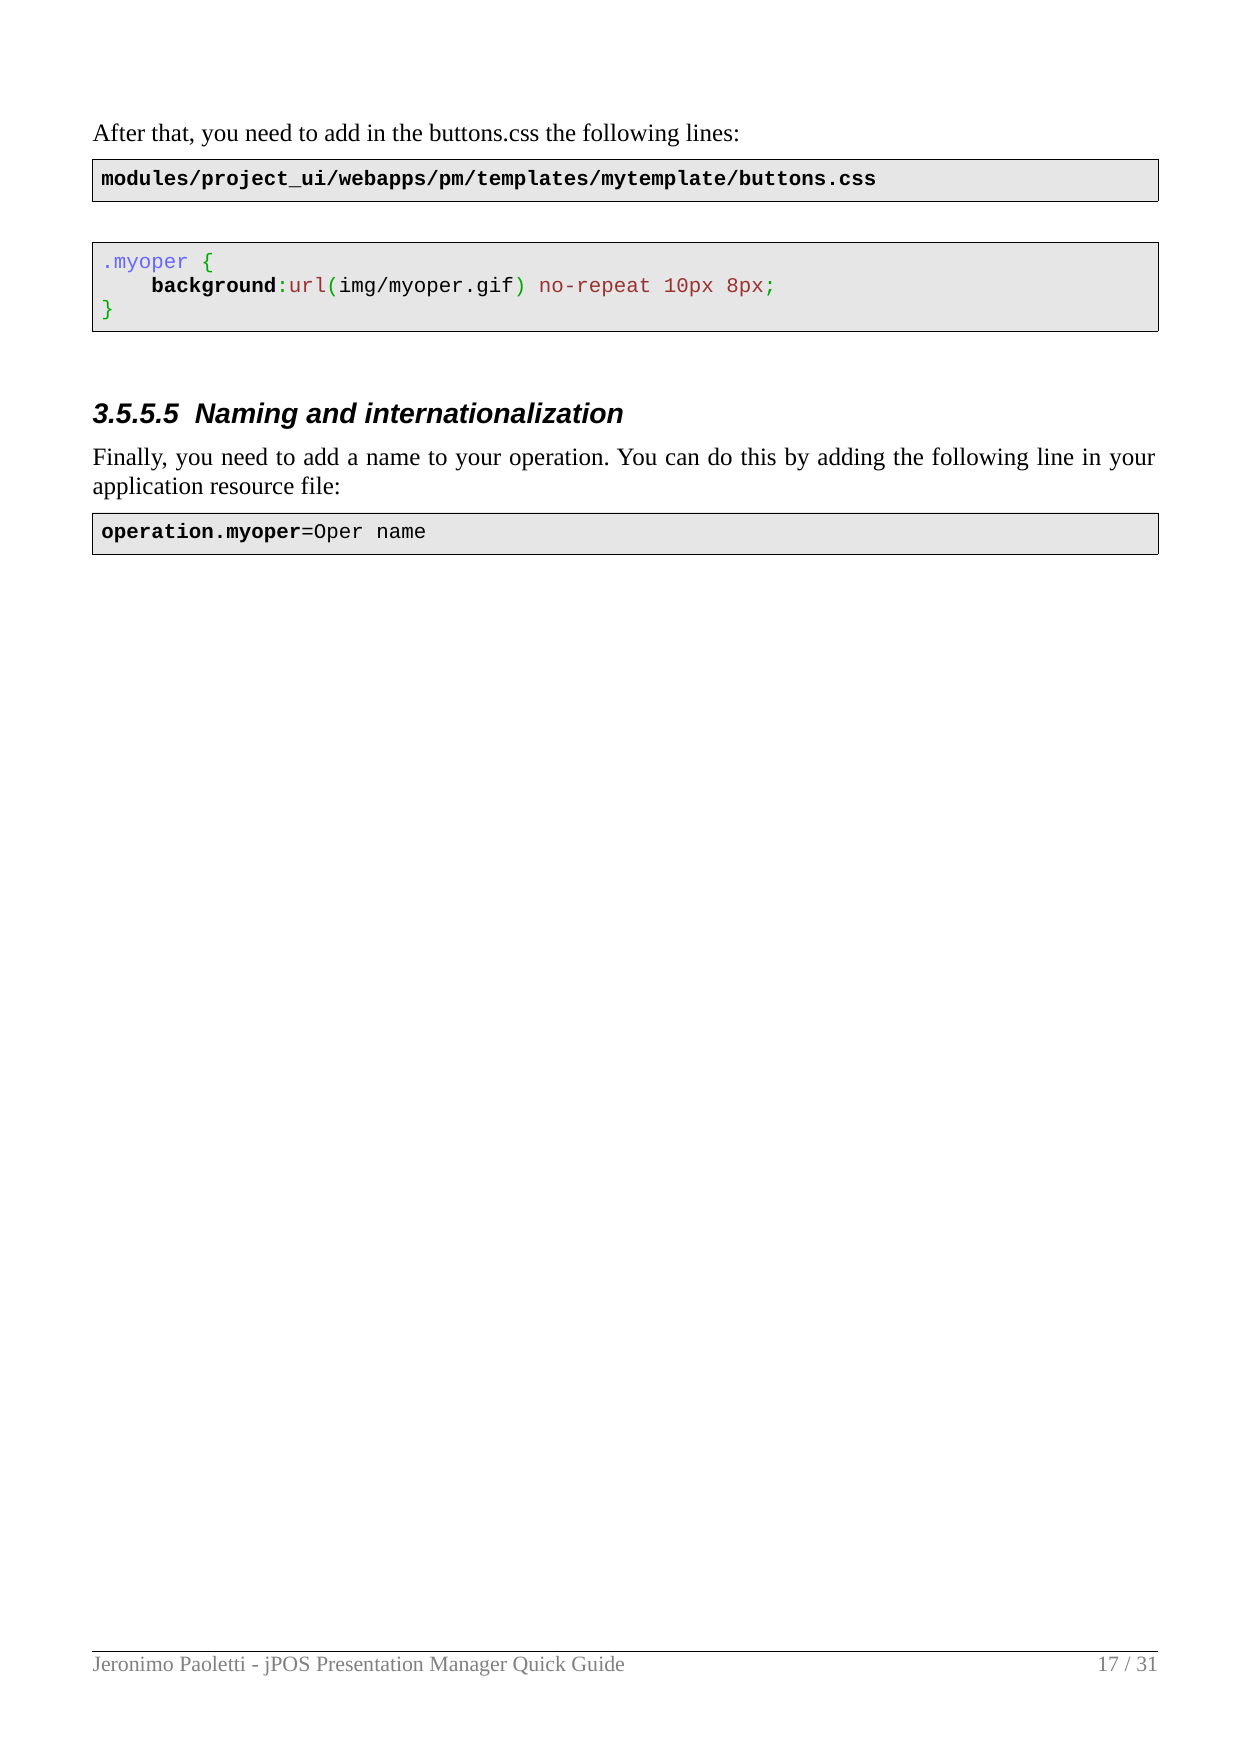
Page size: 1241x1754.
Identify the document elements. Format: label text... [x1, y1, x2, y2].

text modules/project_ui/webapps/pm/templates/mytemplate/buttons.css [93, 160, 1158, 201]
text background:url(img/myoper.gif) no-repeat 10px 8px; [93, 266, 1158, 289]
text } [93, 289, 1158, 331]
text Finally, you need to add a name to your operation. You can do this by adding the following line in your application resource file: [92, 442, 1158, 500]
text After that, you need to add in the buttons.css the following lines: [92, 118, 1158, 147]
text operation.myoper=Oper name [93, 514, 1158, 554]
text .myoper { [93, 243, 1158, 266]
subtitle Naming and internationalization [92, 397, 1158, 430]
